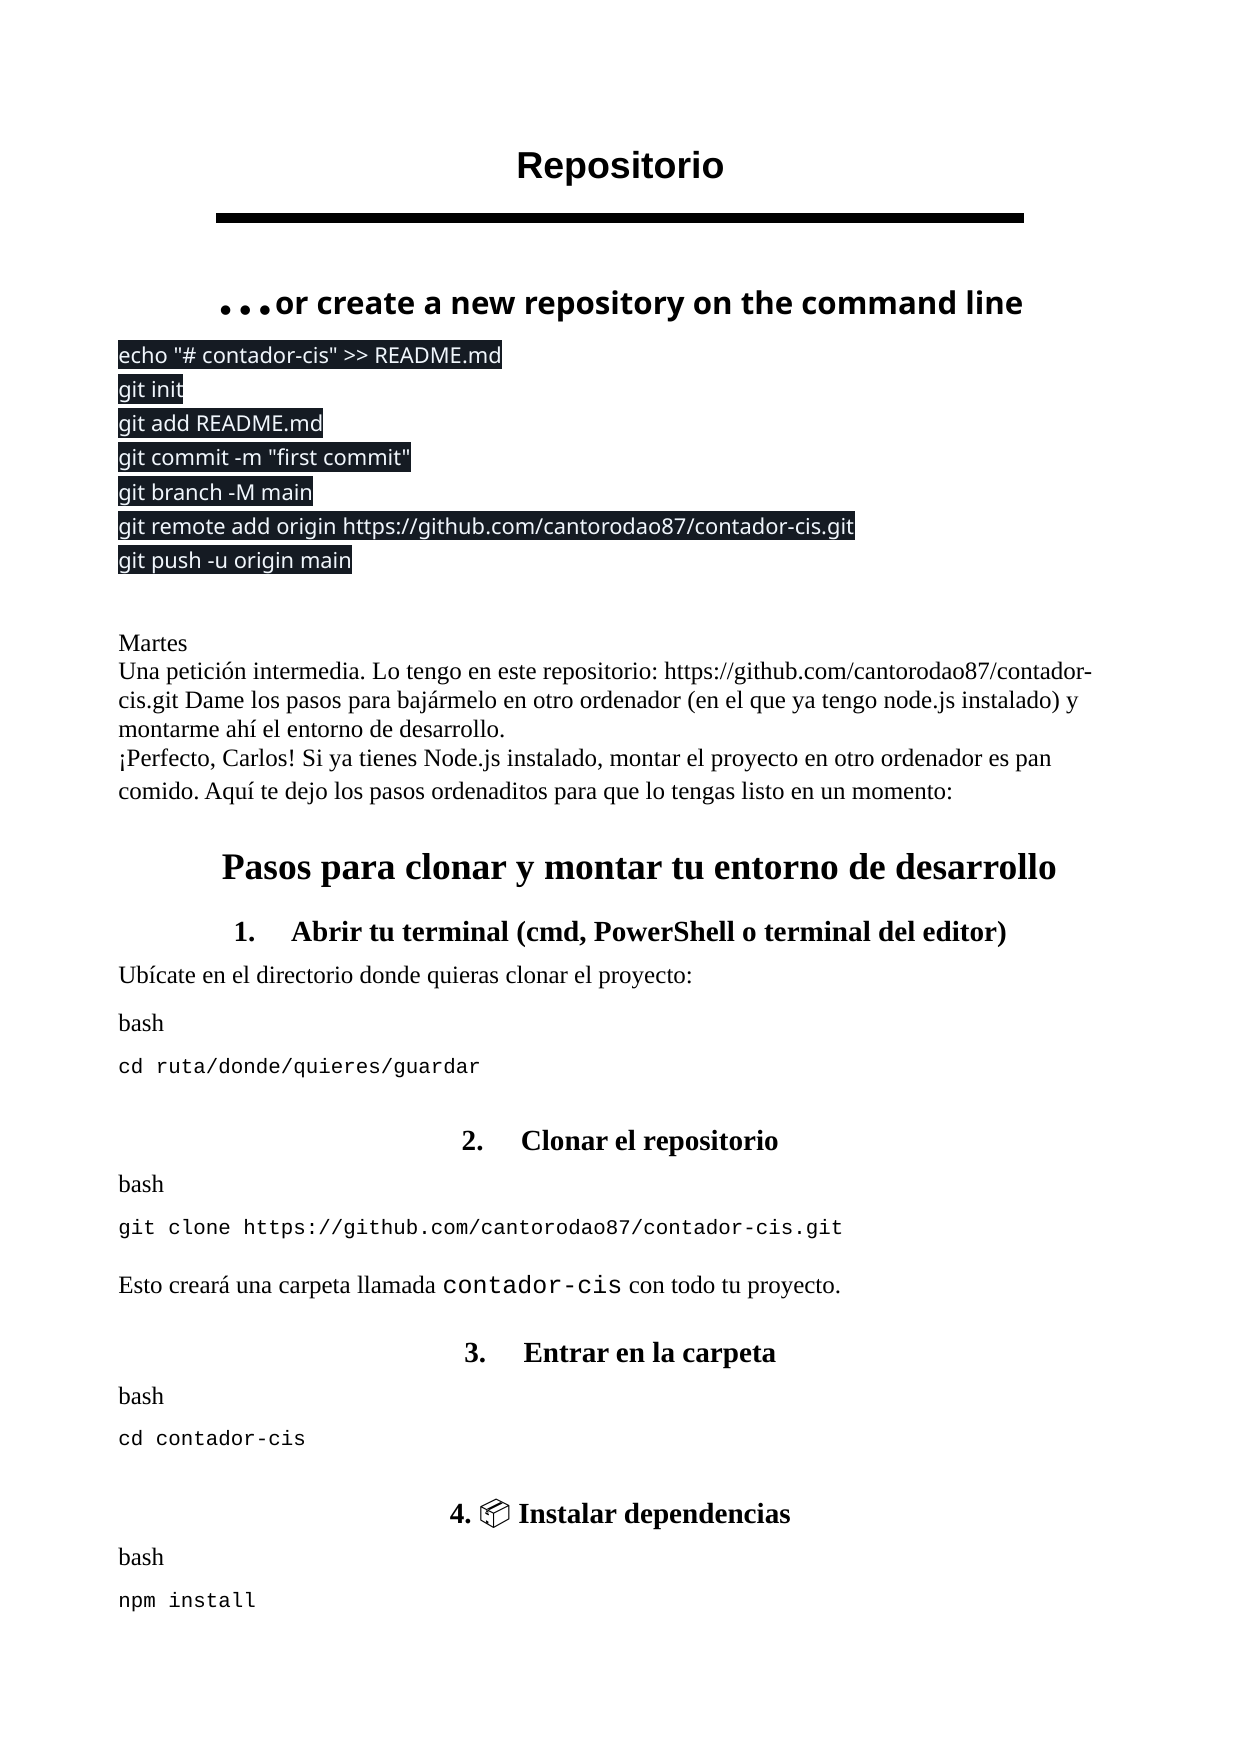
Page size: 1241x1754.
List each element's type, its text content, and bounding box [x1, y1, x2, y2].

subtitle 1. 📁 Abrir tu terminal (cmd, PowerShell o terminal del editor) [118, 914, 1122, 948]
text bash [118, 1008, 1122, 1037]
text ¡Perfecto, Carlos! Si ya tienes Node.js instalado, montar el proyecto en otro ordenador es pan comido. Aquí te dejo los pasos ordenaditos para que lo tengas listo en un momento: [118, 743, 1122, 804]
text git add README.md [118, 408, 1122, 438]
text Esto creará una carpeta llamada contador-cis con todo tu proyecto. [118, 1270, 1122, 1301]
text git init [118, 374, 1122, 404]
text git push -u origin main [118, 545, 1122, 574]
subtitle Repositorio [118, 143, 1122, 186]
text cd contador-cis [118, 1428, 1122, 1452]
text git commit -m "first commit" [118, 442, 1122, 472]
text git clone https://github.com/cantorodao87/contador-cis.git [118, 1217, 1122, 1241]
text bash [118, 1542, 1122, 1571]
text git branch -M main [118, 476, 1122, 506]
text Ubícate en el directorio donde quieras clonar el proyecto: [118, 960, 1122, 989]
text Martes [118, 628, 1122, 656]
subtitle 🧰 Pasos para clonar y montar tu entorno de desarrollo [118, 844, 1122, 887]
text bash [118, 1169, 1122, 1198]
text cd ruta/donde/quieres/guardar [118, 1056, 1122, 1079]
text npm install [118, 1590, 1122, 1613]
text echo "# contador-cis" >> README.md [118, 340, 1122, 369]
subtitle 3. 📂 Entrar en la carpeta [118, 1335, 1122, 1368]
subtitle 2. 🌀 Clonar el repositorio [118, 1123, 1122, 1157]
subtitle 4. 📦 Instalar dependencias [118, 1496, 1122, 1529]
text git remote add origin https://github.com/cantorodao87/contador-cis.git [118, 511, 1122, 540]
text bash [118, 1381, 1122, 1409]
subtitle …or create a new repository on the command line [118, 213, 1122, 327]
text Una petición intermedia. Lo tengo en este repositorio: https://github.com/cantorodao87/contador-cis.git Dame los pasos para bajármelo en otro ordenador (en el que ya tengo node.js instalado) y montarme ahí el entorno de desarrollo. [118, 656, 1122, 743]
